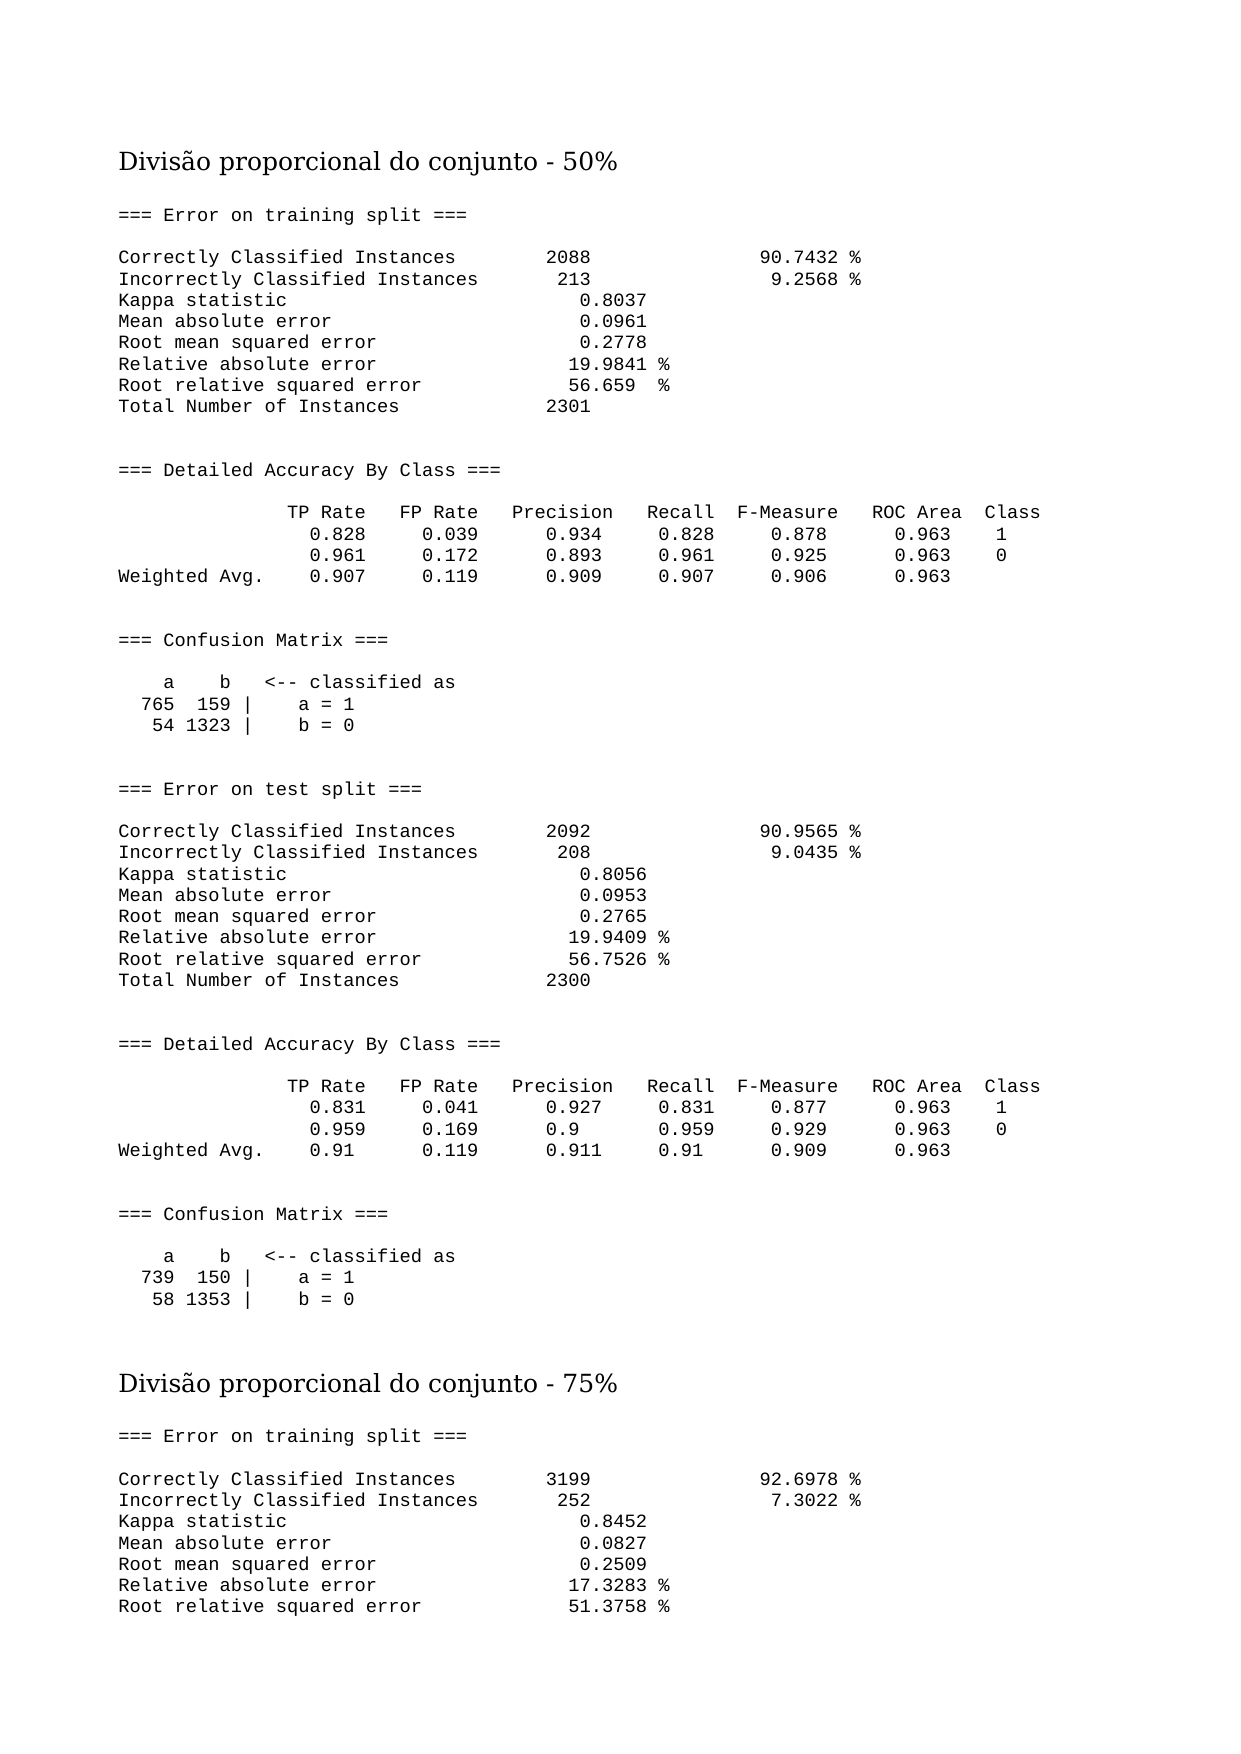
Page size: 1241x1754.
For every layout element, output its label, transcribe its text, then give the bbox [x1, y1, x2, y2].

text 739 150 | a = 1 [118, 1268, 1122, 1289]
text Relative absolute error 19.9409 % [118, 928, 1122, 949]
text Relative absolute error 19.9841 % [118, 354, 1122, 376]
text Incorrectly Classified Instances 252 7.3022 % [118, 1491, 1122, 1512]
text Mean absolute error 0.0961 [118, 312, 1122, 333]
text Root relative squared error 56.659 % [118, 376, 1122, 397]
text Correctly Classified Instances 2092 90.9565 % [118, 822, 1122, 843]
text Root relative squared error 51.3758 % [118, 1597, 1122, 1618]
text Weighted Avg. 0.91 0.119 0.911 0.91 0.909 0.963 [118, 1141, 1122, 1162]
text === Error on training split === [118, 1427, 1122, 1448]
text 54 1323 | b = 0 [118, 716, 1122, 737]
text Mean absolute error 0.0953 [118, 886, 1122, 907]
text === Detailed Accuracy By Class === [118, 1034, 1122, 1056]
text 58 1353 | b = 0 [118, 1289, 1122, 1311]
text 0.831 0.041 0.927 0.831 0.877 0.963 1 [118, 1098, 1122, 1119]
text === Error on training split === [118, 206, 1122, 227]
text a b <-- classified as [118, 673, 1122, 694]
text Kappa statistic 0.8452 [118, 1512, 1122, 1533]
text 765 159 | a = 1 [118, 694, 1122, 716]
text TP Rate FP Rate Precision Recall F-Measure ROC Area Class [118, 1077, 1122, 1098]
text Mean absolute error 0.0827 [118, 1533, 1122, 1555]
text 0.961 0.172 0.893 0.961 0.925 0.963 0 [118, 546, 1122, 567]
text Divisão proporcional do conjunto - 75% [118, 1369, 1122, 1398]
text Root relative squared error 56.7526 % [118, 949, 1122, 971]
text Root mean squared error 0.2765 [118, 907, 1122, 928]
text === Confusion Matrix === [118, 631, 1122, 652]
text === Detailed Accuracy By Class === [118, 461, 1122, 482]
text Incorrectly Classified Instances 213 9.2568 % [118, 269, 1122, 291]
text Root mean squared error 0.2509 [118, 1555, 1122, 1576]
text Weighted Avg. 0.907 0.119 0.909 0.907 0.906 0.963 [118, 567, 1122, 588]
text 0.959 0.169 0.9 0.959 0.929 0.963 0 [118, 1119, 1122, 1141]
text Relative absolute error 17.3283 % [118, 1576, 1122, 1597]
text Kappa statistic 0.8037 [118, 291, 1122, 312]
text === Error on test split === [118, 779, 1122, 801]
text a b <-- classified as [118, 1247, 1122, 1268]
text Correctly Classified Instances 2088 90.7432 % [118, 248, 1122, 269]
text Root mean squared error 0.2778 [118, 333, 1122, 354]
text Incorrectly Classified Instances 208 9.0435 % [118, 843, 1122, 864]
text Correctly Classified Instances 3199 92.6978 % [118, 1470, 1122, 1491]
text Total Number of Instances 2300 [118, 971, 1122, 992]
text Divisão proporcional do conjunto - 50% [118, 147, 1122, 176]
text 0.828 0.039 0.934 0.828 0.878 0.963 1 [118, 524, 1122, 546]
text === Confusion Matrix === [118, 1204, 1122, 1226]
text Kappa statistic 0.8056 [118, 864, 1122, 886]
text TP Rate FP Rate Precision Recall F-Measure ROC Area Class [118, 503, 1122, 524]
text Total Number of Instances 2301 [118, 397, 1122, 418]
